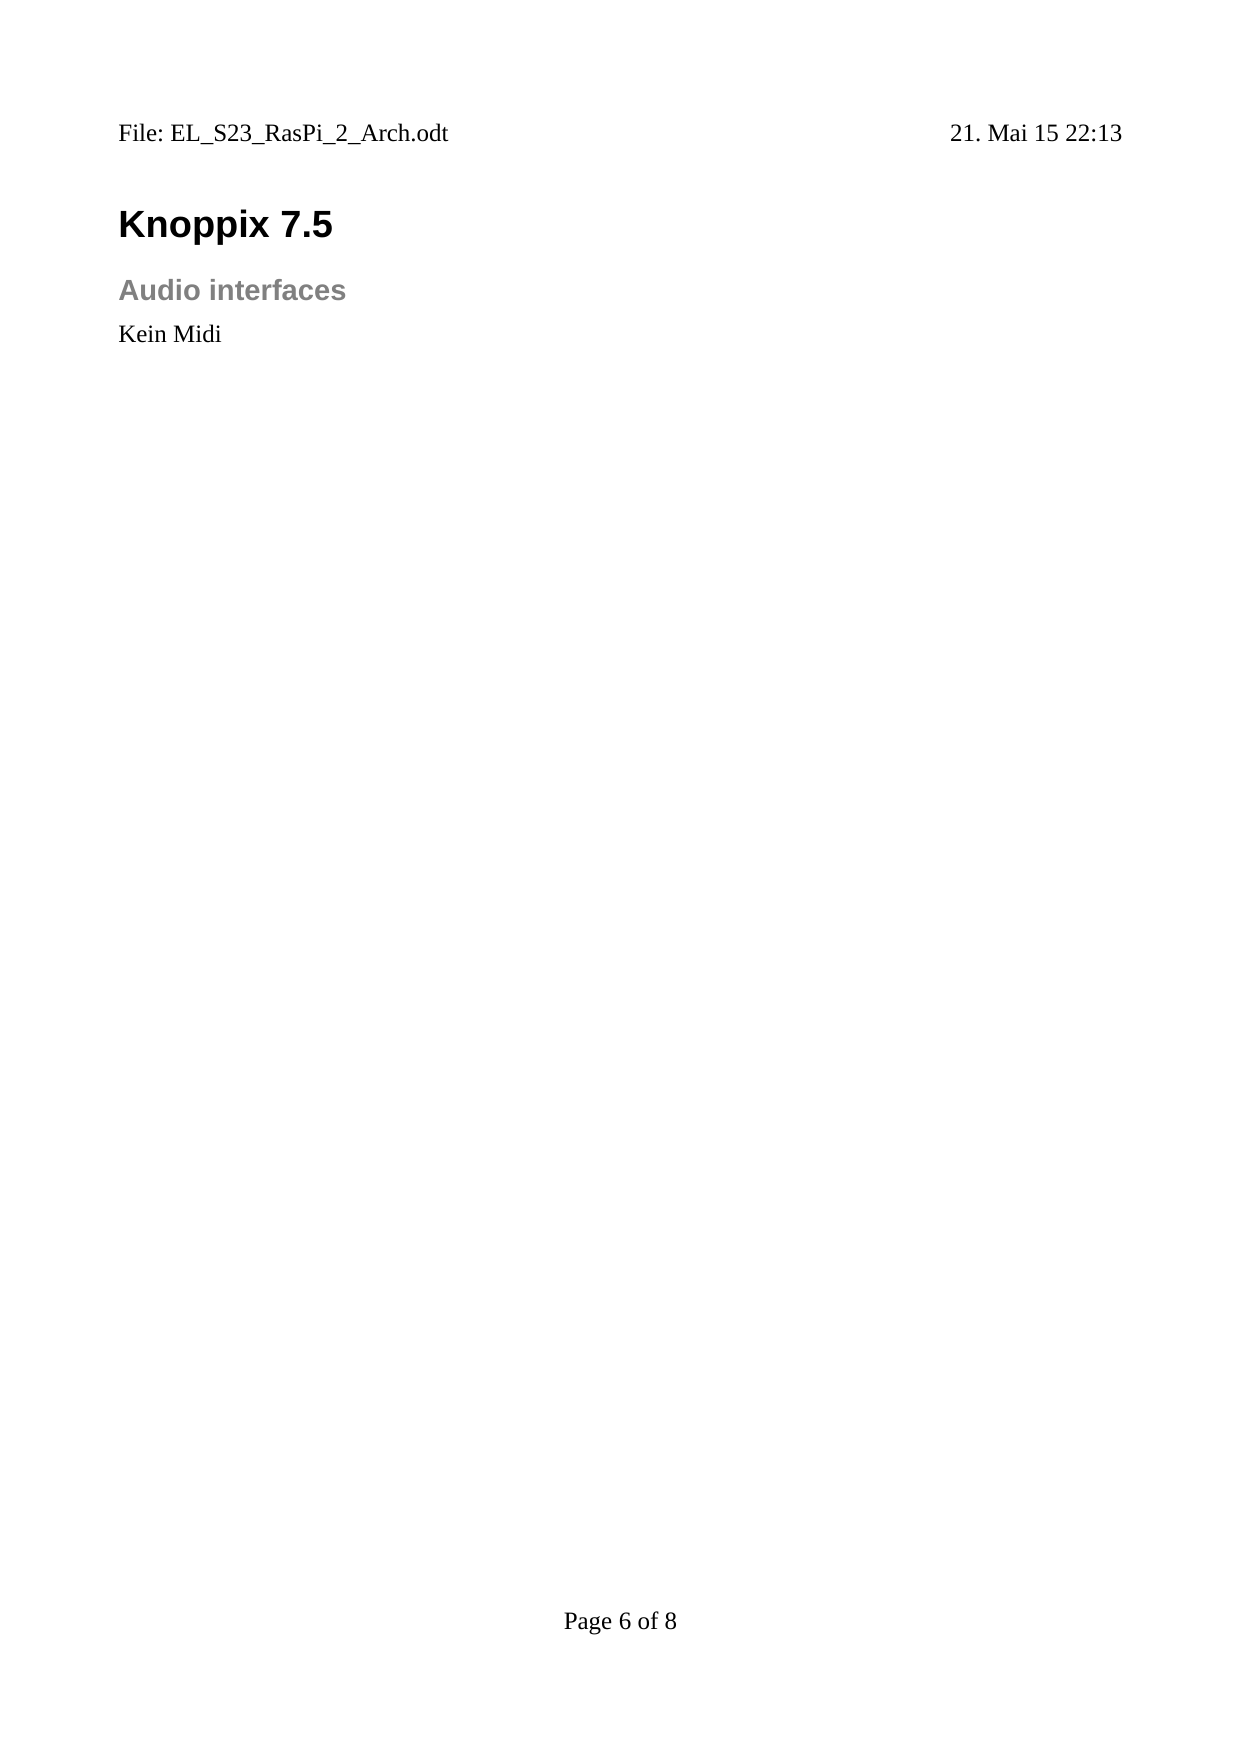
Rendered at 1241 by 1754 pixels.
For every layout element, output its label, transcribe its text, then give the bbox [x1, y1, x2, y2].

subtitle Audio interfaces [118, 273, 1122, 306]
text Kein Midi [118, 319, 1122, 348]
subtitle Knoppix 7.5 [118, 202, 1122, 246]
